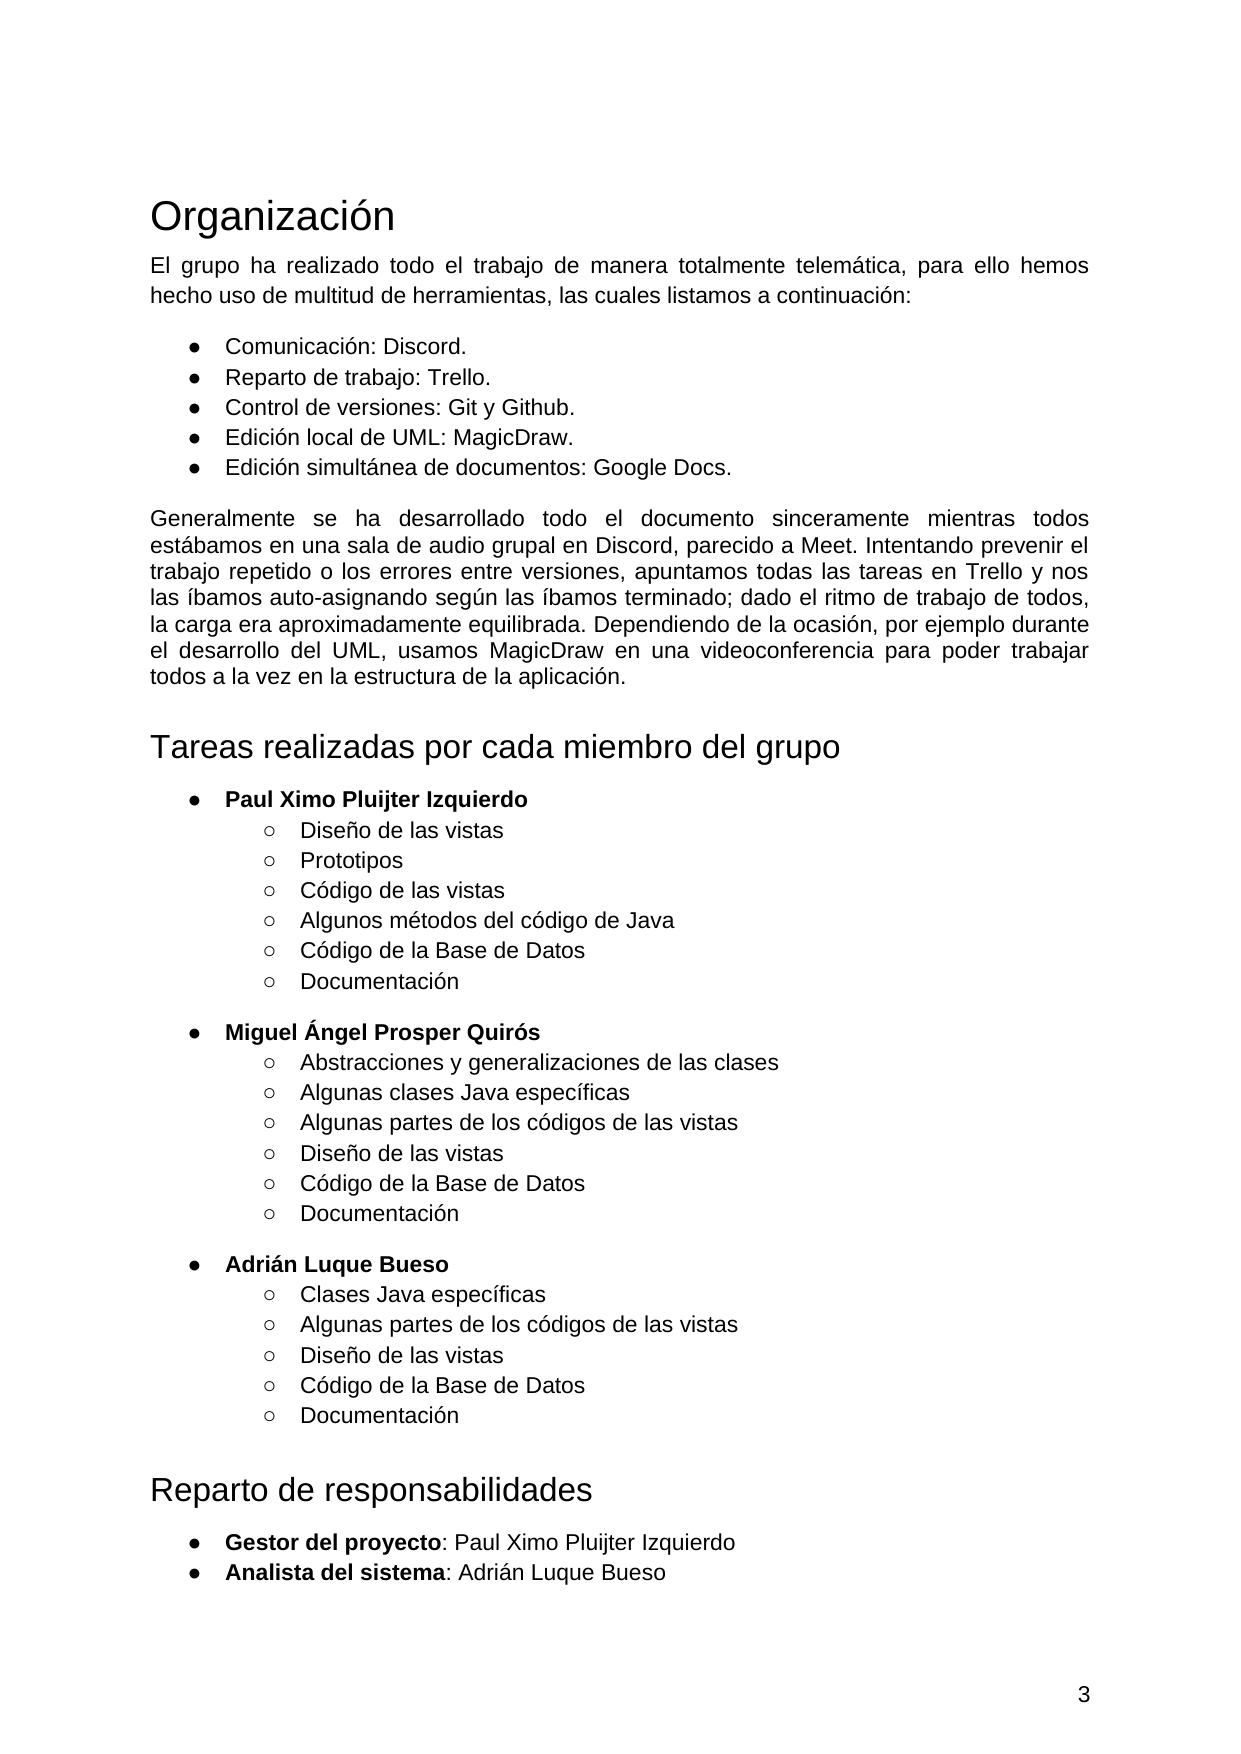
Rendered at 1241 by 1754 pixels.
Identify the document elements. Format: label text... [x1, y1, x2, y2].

list Diseño de las vistas [262, 817, 1090, 843]
list Documentación [262, 968, 1090, 994]
list Control de versiones: Git y Github. [187, 394, 1090, 420]
list Edición simultánea de documentos: Google Docs. [187, 454, 1090, 481]
text El grupo ha realizado todo el trabajo de manera totalmente telemática, para ello hemos hecho uso de multitud de herramientas, las cuales listamos a continuación: [150, 252, 1090, 309]
subtitle Organización [150, 192, 1090, 239]
list Diseño de las vistas [262, 1139, 1090, 1166]
subtitle Tareas realizadas por cada miembro del grupo [150, 727, 1090, 766]
list Analista del sistema: Adrián Luque Bueso [187, 1559, 1090, 1586]
list Clases Java específicas [262, 1281, 1090, 1308]
list Algunas partes de los códigos de las vistas [262, 1109, 1090, 1136]
list Adrián Luque Bueso [187, 1251, 1090, 1277]
list Código de la Base de Datos [262, 1170, 1090, 1196]
list Código de la Base de Datos [262, 1372, 1090, 1398]
list Algunas partes de los códigos de las vistas [262, 1311, 1090, 1338]
list Algunos métodos del código de Java [262, 907, 1090, 934]
list Abstracciones y generalizaciones de las clases [262, 1049, 1090, 1075]
text Generalmente se ha desarrollado todo el documento sinceramente mientras todos estábamos en una sala de audio grupal en Discord, parecido a Meet. Intentando prevenir el trabajo repetido o los errores entre versiones, apuntamos todas las tareas en Trello y nos las íbamos auto-asignando según las íbamos terminado; dado el ritmo de trabajo de todos, la carga era aproximadamente equilibrada. Dependiendo de la ocasión, por ejemplo durante el desarrollo del UML, usamos MagicDraw en una videoconferencia para poder trabajar todos a la vez en la estructura de la aplicación. [150, 505, 1090, 690]
list Paul Ximo Pluijter Izquierdo [187, 786, 1090, 813]
list Comunicación: Discord. [187, 333, 1090, 360]
list Código de las vistas [262, 877, 1090, 903]
list Código de la Base de Datos [262, 937, 1090, 964]
list Gestor del proyecto: Paul Ximo Pluijter Izquierdo [187, 1529, 1090, 1555]
list Miguel Ángel Prosper Quirós [187, 1019, 1090, 1045]
list Edición local de UML: MagicDraw. [187, 424, 1090, 450]
list Prototipos [262, 847, 1090, 873]
list Documentación [262, 1200, 1090, 1226]
list Reparto de trabajo: Trello. [187, 363, 1090, 390]
subtitle Reparto de responsabilidades [150, 1470, 1090, 1508]
list Algunas clases Java específicas [262, 1079, 1090, 1106]
list Documentación [262, 1402, 1090, 1428]
list Diseño de las vistas [262, 1342, 1090, 1368]
